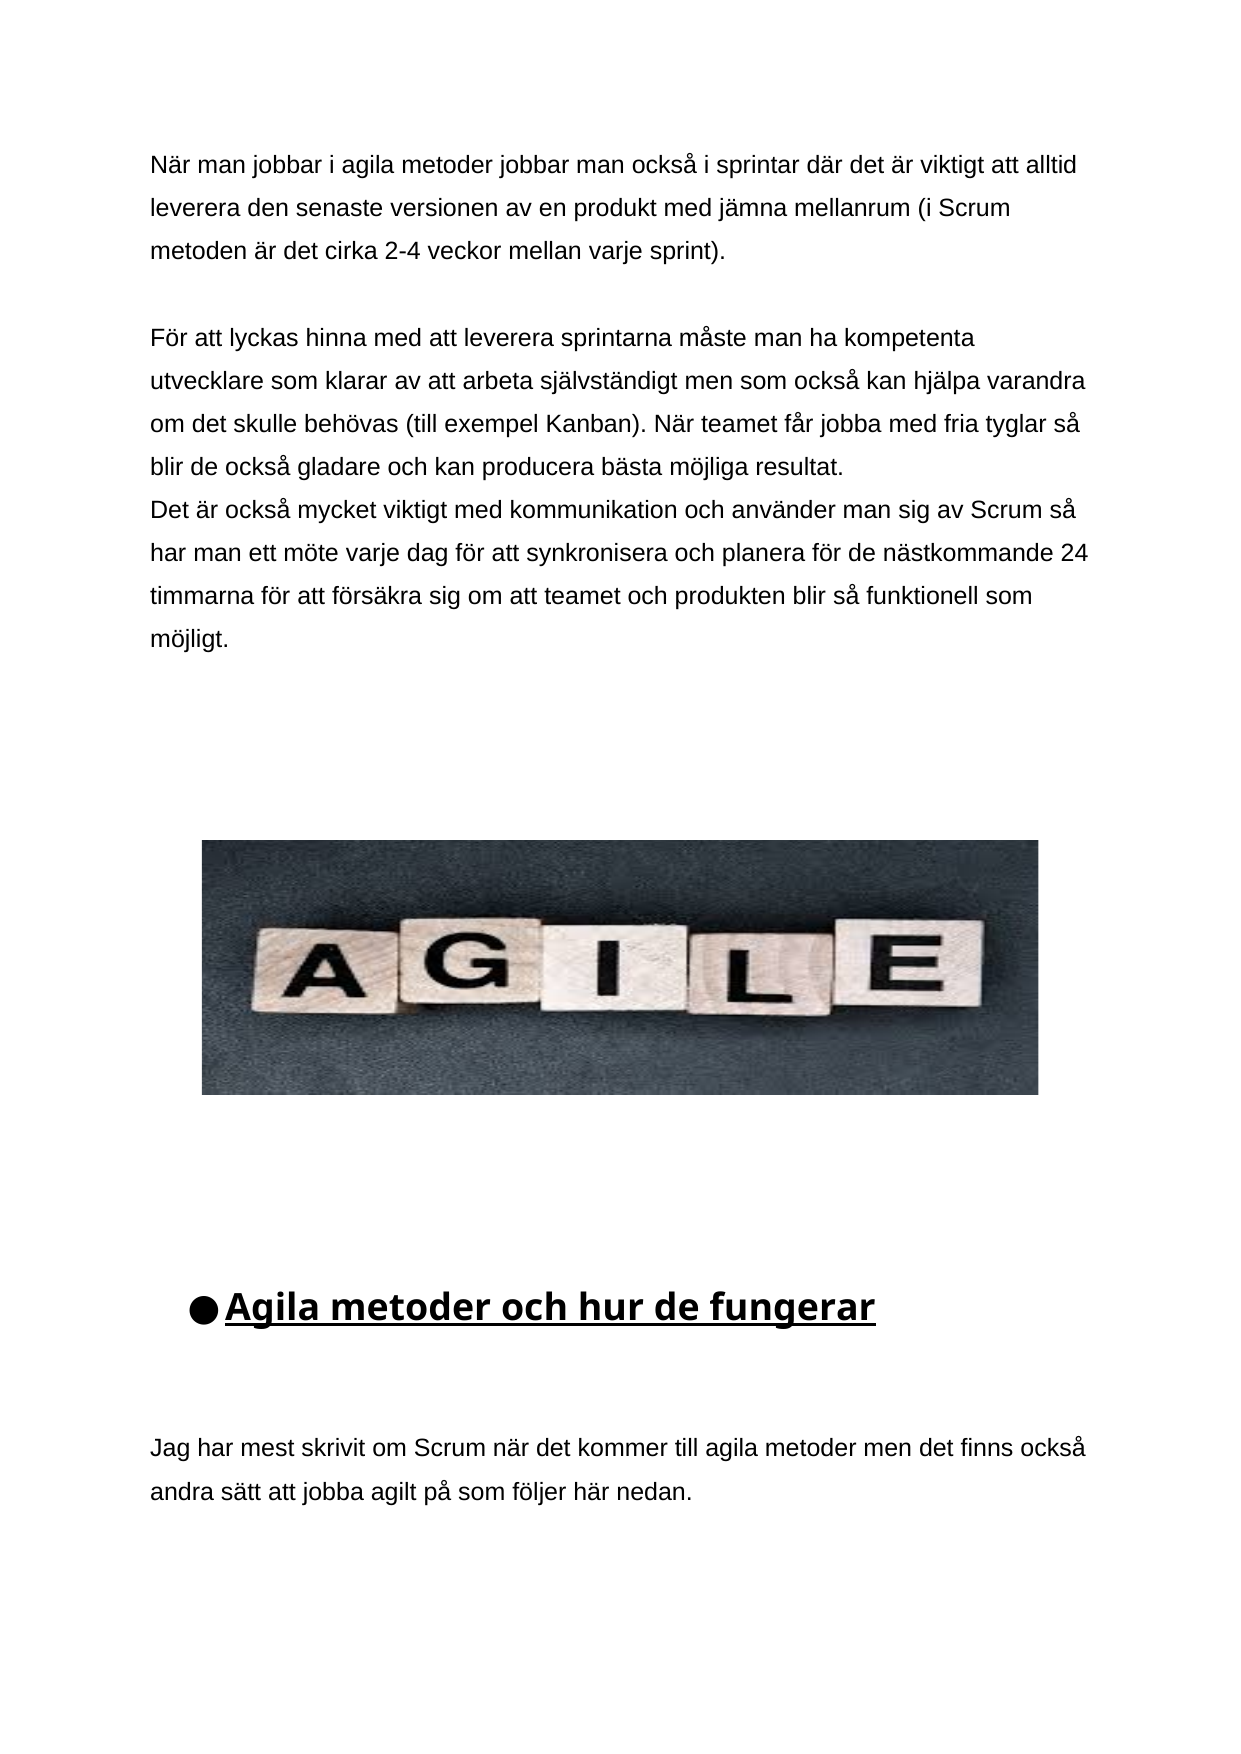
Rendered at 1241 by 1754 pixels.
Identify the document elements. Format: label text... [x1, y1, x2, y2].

text När man jobbar i agila metoder jobbar man också i sprintar där det är viktigt att alltid leverera den senaste versionen av en produkt med jämna mellanrum (i Scrum metoden är det cirka 2-4 veckor mellan varje sprint). [150, 150, 1090, 265]
picture [201, 840, 1039, 1095]
text Det är också mycket viktigt med kommunikation och använder man sig av Scrum så har man ett möte varje dag för att synkronisera och planera för de nästkommande 24 timmarna för att försäkra sig om att teamet och produkten blir så funktionell som möjligt. [150, 495, 1090, 653]
list Agila metoder och hur de fungerar [187, 1280, 1090, 1331]
text För att lyckas hinna med att leverera sprintarna måste man ha kompetenta utvecklare som klarar av att arbeta självständigt men som också kan hjälpa varandra om det skulle behövas (till exempel Kanban). När teamet får jobba med fria tyglar så blir de också gladare och kan producera bästa möjliga resultat. [150, 322, 1090, 481]
text Jag har mest skrivit om Scrum när det kommer till agila metoder men det finns också andra sätt att jobba agilt på som följer här nedan. [150, 1433, 1090, 1505]
